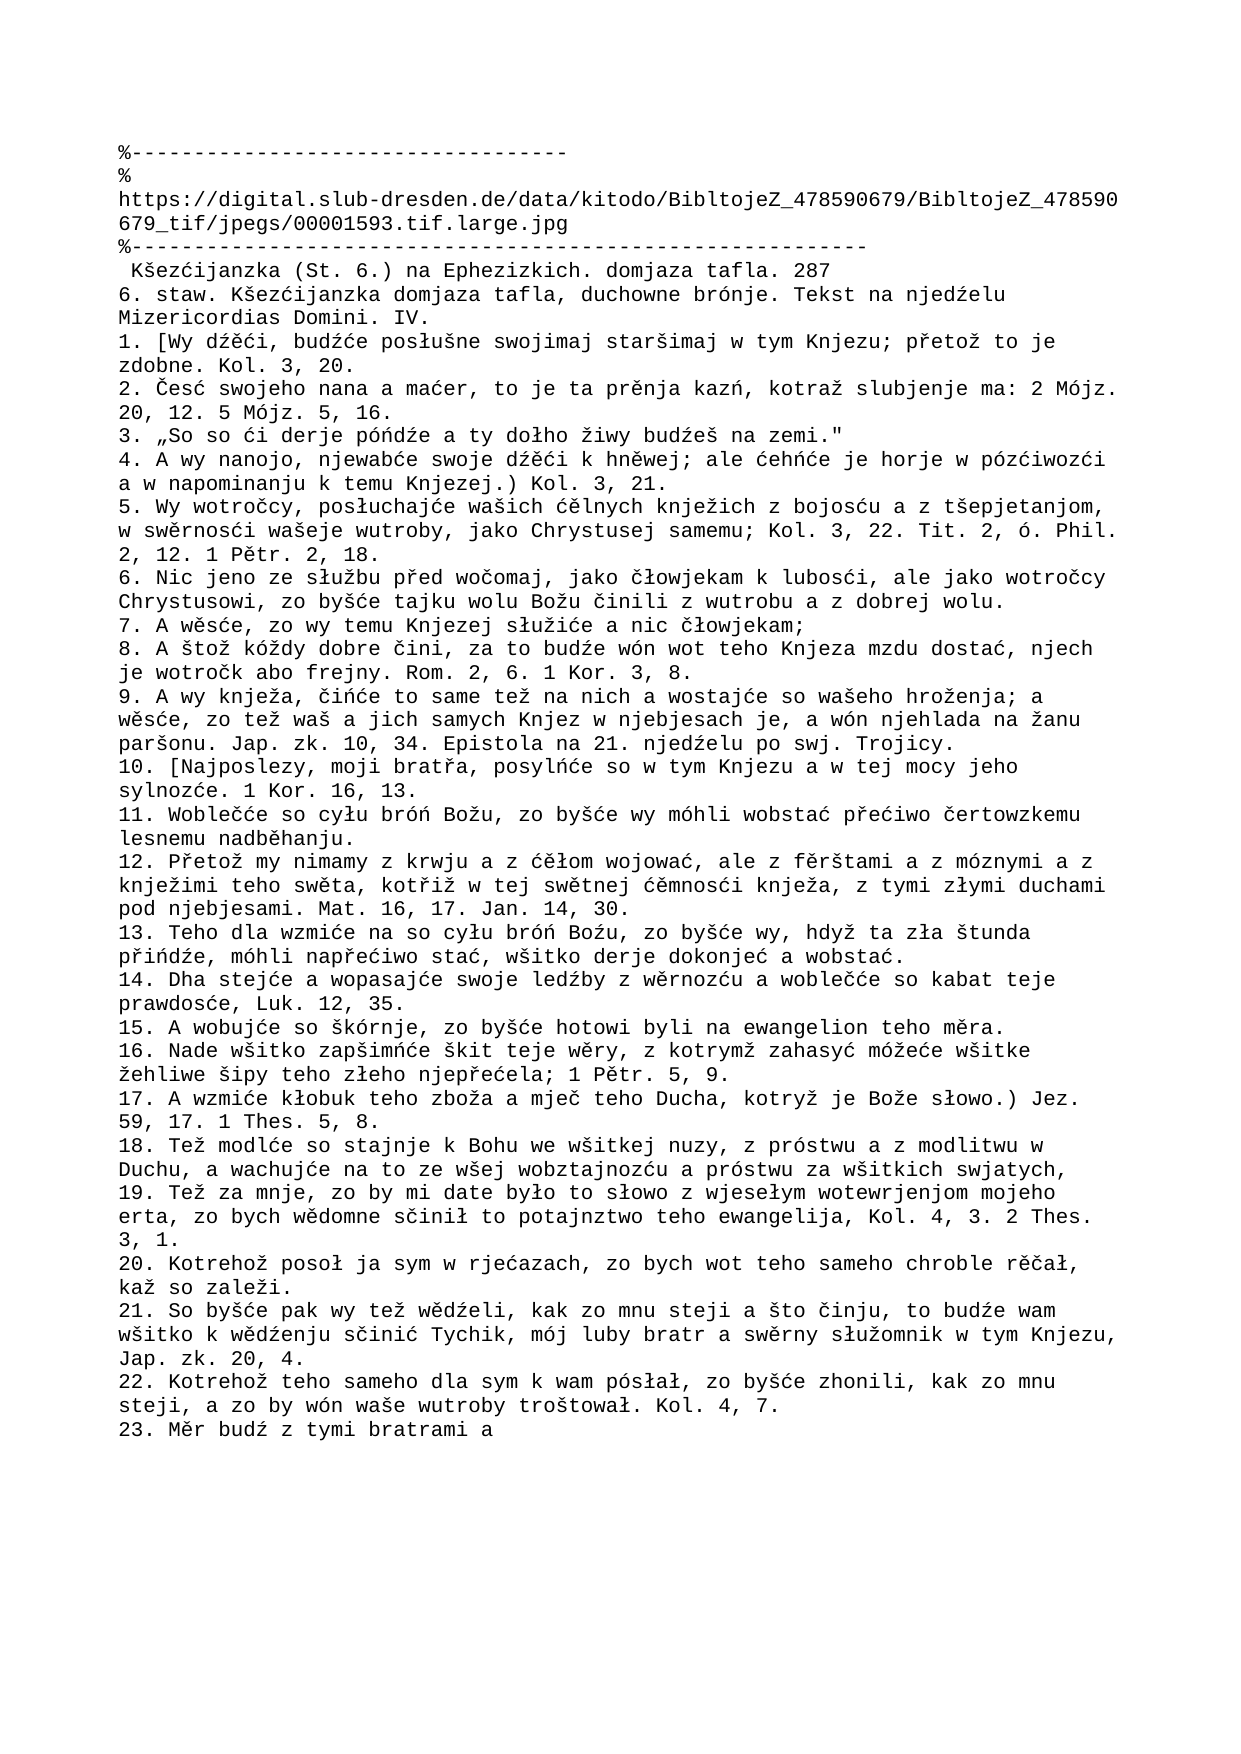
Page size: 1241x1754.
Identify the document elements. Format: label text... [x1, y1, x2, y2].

text 16. Nade wšitko zapšimńće škit teje wěry, z kotrymž zahasyć móžeće wšitke žehliwe šipy teho złeho njepřećela; 1 Pětr. 5, 9. [118, 1040, 1122, 1088]
text 10. [Najposlezy, moji bratřa, posylńće so w tym Knjezu a w tej mocy jeho sylnozće. 1 Kor. 16, 13. [118, 757, 1122, 804]
text 21. So byšće pak wy tež wědźeli, kak zo mnu steji a što činju, to budźe wam wšitko k wědźenju sčinić Tychik, mój luby bratr a swěrny słužomnik w tym Knjezu, Jap. zk. 20, 4. [118, 1300, 1122, 1371]
text 20. Kotrehož posoł ja sym w rjećazach, zo bych wot teho sameho chroble rěčał, kaž so zaleži. [118, 1253, 1122, 1300]
text 5. Wy wotročcy, posłuchajće wašich ćělnych knježich z bojosću a z tšepjetanjom, w swěrnosći wašeje wutroby, jako Chrystusej samemu; Kol. 3, 22. Tit. 2, ó. Phil. 2, 12. 1 Pětr. 2, 18. [118, 496, 1122, 567]
text 15. A wobujće so škórnje, zo byšće hotowi byli na ewangelion teho měra. [118, 1017, 1122, 1040]
text 19. Tež za mnje, zo by mi date było to słowo z wjesełym wotewrjenjom mojeho erta, zo bych wědomne sčinił to potajnztwo teho ewangelija, Kol. 4, 3. 2 Thes. 3, 1. [118, 1182, 1122, 1253]
text 22. Kotrehož teho sameho dla sym k wam pósłał, zo byšće zhonili, kak zo mnu steji, a zo by wón waše wutroby troštował. Kol. 4, 7. [118, 1371, 1122, 1419]
text 8. A štož kóždy dobre čini, za to budźe wón wot teho Knjeza mzdu dostać, njech je wotročk abo frejny. Rom. 2, 6. 1 Kor. 3, 8. [118, 638, 1122, 686]
text 9. A wy knježa, čińće to same tež na nich a wostajće so wašeho hroženja; a wěsće, zo tež waš a jich samych Knjez w njebjesach je, a wón njehlada na žanu paršonu. Jap. zk. 10, 34. Epistola na 21. njedźelu po swj. Trojicy. [118, 686, 1122, 757]
text %----------------------------------------------------------- [118, 236, 1122, 260]
text 11. Woblečće so cyłu bróń Božu, zo byšće wy móhli wobstać přećiwo čertowzkemu lesnemu nadběhanju. [118, 804, 1122, 851]
text 4. A wy nanojo, njewabće swoje dźěći k hněwej; ale ćehńće je horje w pózćiwozći a w napominanju k temu Knjezej.) Kol. 3, 21. [118, 449, 1122, 496]
text 3. „So so ći derje póńdźe a ty dołho žiwy budźeš na zemi." [118, 426, 1122, 449]
text 17. A wzmiće kłobuk teho zboža a mječ teho Ducha, kotryž je Bože słowo.) Jez. 59, 17. 1 Thes. 5, 8. [118, 1088, 1122, 1135]
text 2. Česć swojeho nana a maćer, to je ta prěnja kazń, kotraž slubjenje ma: 2 Mójz. 20, 12. 5 Mójz. 5, 16. [118, 378, 1122, 426]
text 6. staw. Kšezćijanzka domjaza tafla, duchowne brónje. Tekst na njedźelu Mizericordias Domini. IV. [118, 284, 1122, 331]
text % https://digital.slub-dresden.de/data/kitodo/BibltojeZ_478590679/BibltojeZ_478590679_tif/jpegs/00001593.tif.large.jpg [118, 165, 1122, 236]
text 7. A wěsće, zo wy temu Knjezej słužiće a nic čłowjekam; [118, 615, 1122, 638]
text 18. Tež modlće so stajnje k Bohu we wšitkej nuzy, z próstwu a z modlitwu w Duchu, a wachujće na to ze wšej wobztajnozću a próstwu za wšitkich swjatych, [118, 1135, 1122, 1182]
text 13. Teho dla wzmiće na so cyłu bróń Boźu, zo byšće wy, hdyž ta zła štunda přińdźe, móhli napřećiwo stać, wšitko derje dokonjeć a wobstać. [118, 922, 1122, 969]
text 23. Měr budź z tymi bratrami a [118, 1419, 1122, 1442]
text 14. Dha stejće a wopasajće swoje ledźby z wěrnozću a woblečće so kabat teje prawdosće, Luk. 12, 35. [118, 969, 1122, 1017]
text 12. Přetož my nimamy z krwju a z ćěłom wojować, ale z fěrštami a z móznymi a z knježimi teho swěta, kotřiž w tej swětnej ćěmnosći knježa, z tymi złymi duchami pod njebjesami. Mat. 16, 17. Jan. 14, 30. [118, 851, 1122, 922]
text 1. [Wy dźěći, budźće posłušne swojimaj staršimaj w tym Knjezu; přetož to je zdobne. Kol. 3, 20. [118, 331, 1122, 378]
text Kšezćijanzka (St. 6.) na Ephezizkich. domjaza tafla. 287 [118, 260, 1122, 284]
text 6. Nic jeno ze słužbu před wočomaj, jako čłowjekam k lubosći, ale jako wotročcy Chrystusowi, zo byšće tajku wolu Božu činili z wutrobu a z dobrej wolu. [118, 567, 1122, 615]
text %----------------------------------- [118, 142, 1122, 165]
